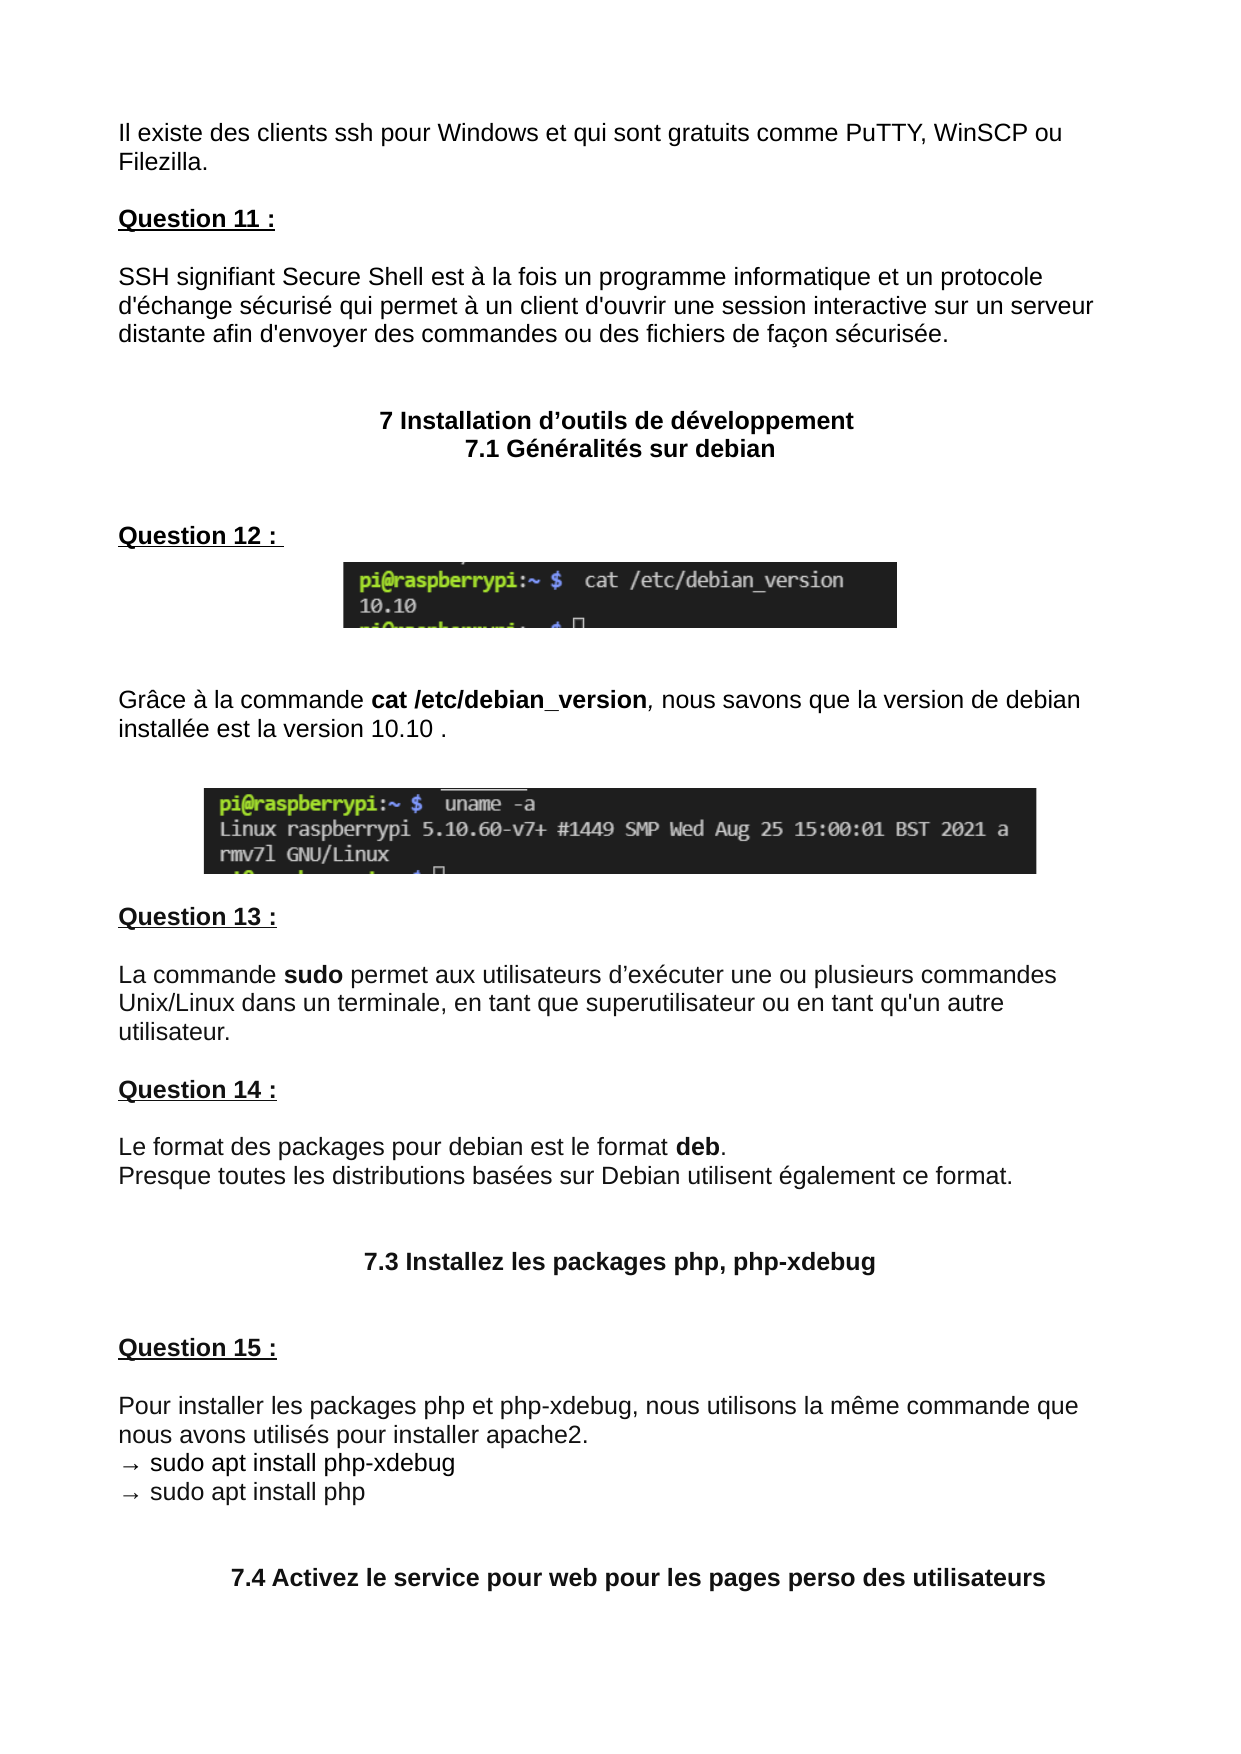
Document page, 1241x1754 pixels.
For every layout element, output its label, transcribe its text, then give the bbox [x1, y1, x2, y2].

text Question 11 : [118, 204, 1122, 233]
text SSH signifiant Secure Shell est à la fois un programme informatique et un protocole d'échange sécurisé qui permet à un client d'ouvrir une session interactive sur un serveur distante afin d'envoyer des commandes ou des fichiers de façon sécurisée. [118, 262, 1122, 348]
text Presque toutes les distributions basées sur Debian utilisent également ce format. [118, 1161, 1122, 1190]
list 7.1 Généralités sur debian [118, 434, 1122, 463]
text Question 15 : [118, 1333, 1122, 1362]
text 7 Installation d’outils de développement [118, 406, 1122, 434]
text Question 14 : [118, 1075, 1122, 1103]
list 7.4 Activez le service pour web pour les pages perso des utilisateurs [193, 1563, 1122, 1592]
text 7.3 Installez les packages php, php-xdebug [118, 1247, 1122, 1276]
picture [203, 788, 1037, 874]
text La commande sudo permet aux utilisateurs d’exécuter une ou plusieurs commandes Unix/Linux dans un terminale, en tant que superutilisateur ou en tant qu'un autre utilisateur. [118, 960, 1122, 1046]
text Question 12 : [118, 521, 1122, 549]
text Le format des packages pour debian est le format deb. [118, 1132, 1122, 1161]
text Il existe des clients ssh pour Windows et qui sont gratuits comme PuTTY, WinSCP ou Filezilla. [118, 118, 1122, 176]
text Pour installer les packages php et php-xdebug, nous utilisons la même commande que nous avons utilisés pour installer apache2. [118, 1391, 1122, 1448]
picture [343, 562, 897, 628]
text Question 13 : [118, 902, 1122, 931]
text → sudo apt install php [118, 1477, 1122, 1506]
text → sudo apt install php-xdebug [118, 1448, 1122, 1477]
text Grâce à la commande cat /etc/debian_version, nous savons que la version de debian installée est la version 10.10 . [118, 685, 1122, 742]
